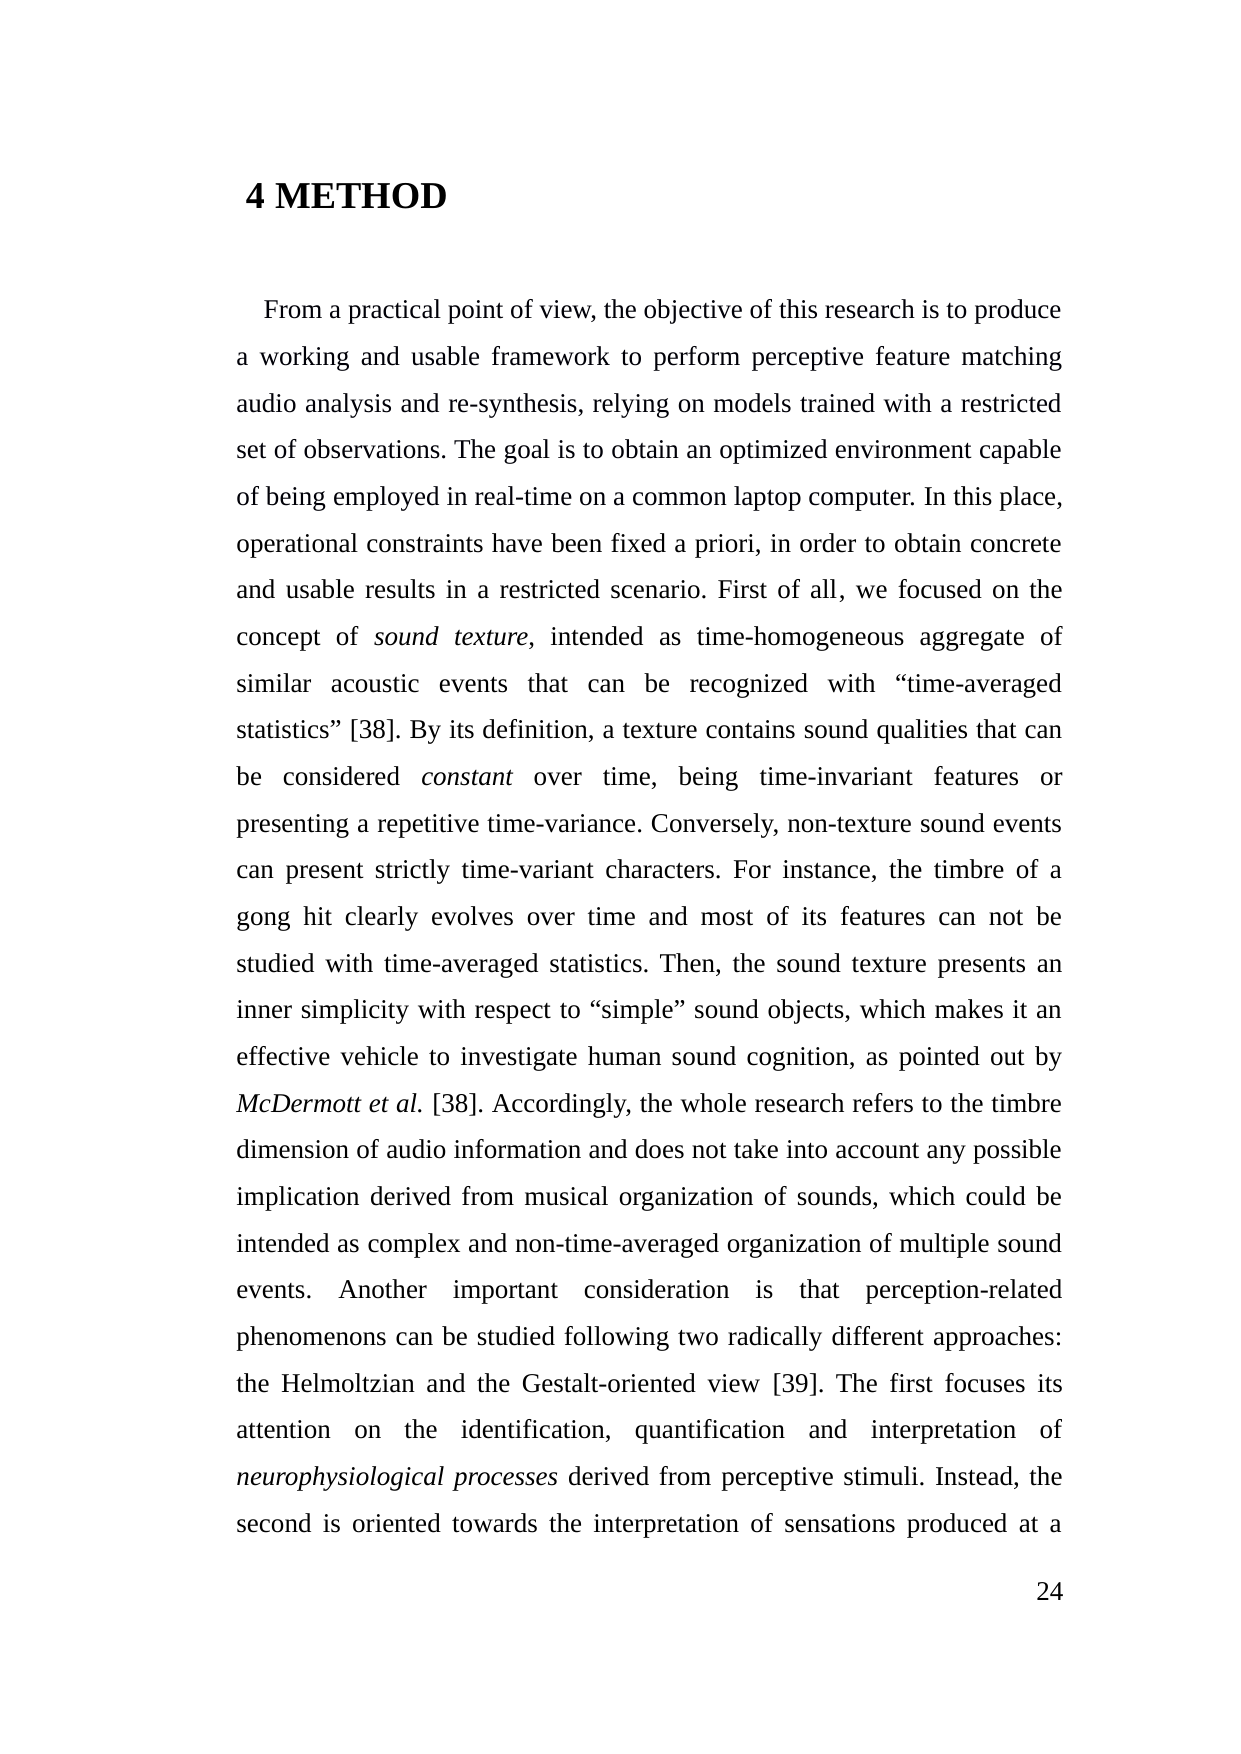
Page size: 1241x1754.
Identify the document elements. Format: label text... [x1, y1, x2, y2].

text From a practical point of view, the objective of this research is to produce a working and usable framework to perform perceptive feature matching audio analysis and re-synthesis, relying on models trained with a restricted set of observations. The goal is to obtain an optimized environment capable of being employed in real-time on a common laptop computer. In this place, operational constraints have been fixed a priori, in order to obtain concrete and usable results in a restricted scenario. First of all, we focused on the concept of sound texture, intended as time-homogeneous aggregate of similar acoustic events that can be recognized with “time-averaged statistics” [38]. By its definition, a texture contains sound qualities that can be considered constant over time, being time-invariant features or presenting a repetitive time-variance. Conversely, non-texture sound events can present strictly time-variant characters. For instance, the timbre of a gong hit clearly evolves over time and most of its features can not be studied with time-averaged statistics. Then, the sound texture presents an inner simplicity with respect to “simple” sound objects, which makes it an effective vehicle to investigate human sound cognition, as pointed out by McDermott et al. [38]. Accordingly, the whole research refers to the timbre dimension of audio information and does not take into account any possible implication derived from musical organization of sounds, which could be intended as complex and non-time-averaged organization of multiple sound events. Another important consideration is that perception-related phenomenons can be studied following two radically different approaches: the Helmoltzian and the Gestalt-oriented view [39]. The first focuses its attention on the identification, quantification and interpretation of neurophysiological processes derived from perceptive stimuli. Instead, the second is oriented towards the interpretation of sensations produced at a [236, 294, 1063, 1538]
subtitle METHOD [236, 173, 1063, 216]
